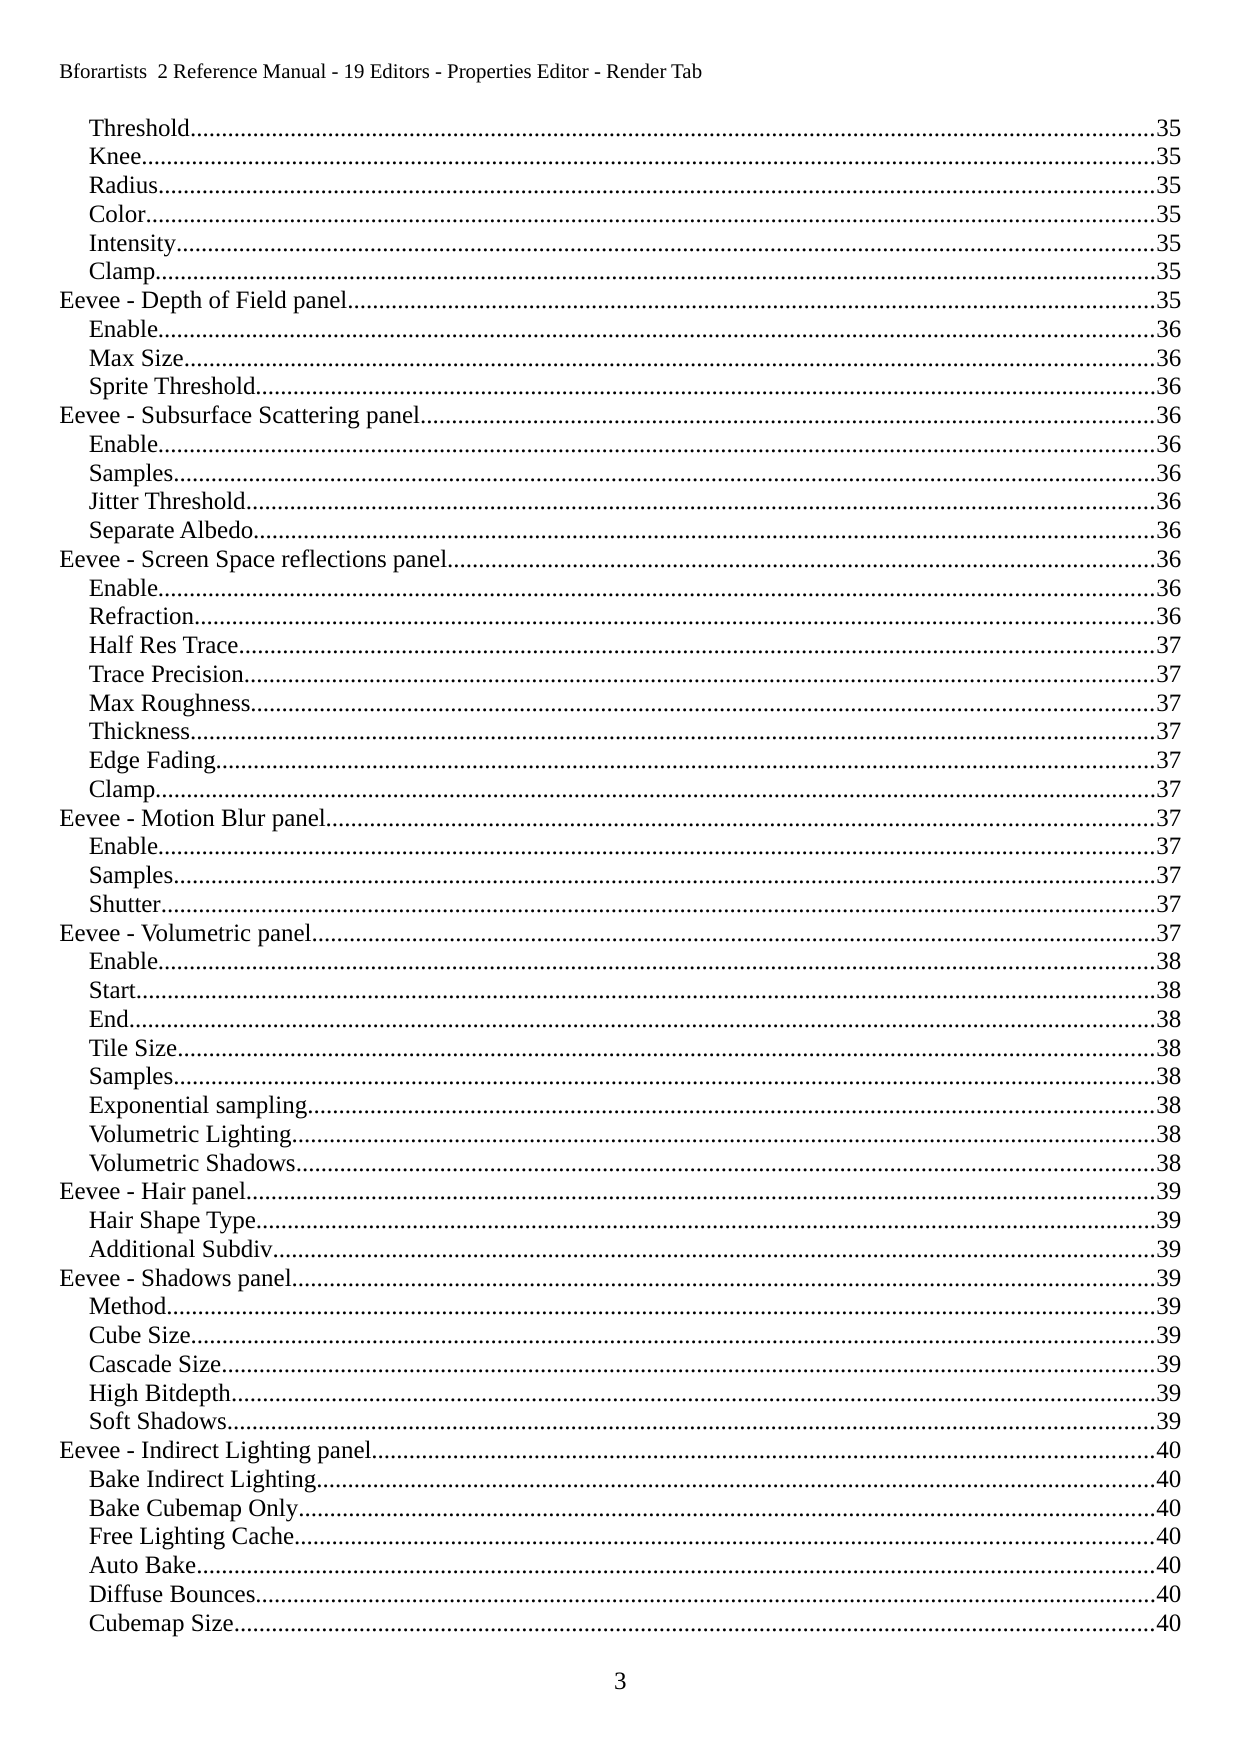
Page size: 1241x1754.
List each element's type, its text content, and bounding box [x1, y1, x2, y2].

text Eevee - Screen Space reflections panel 36 [59, 544, 1181, 573]
text Separate Albedo 36 [88, 515, 1181, 544]
text Cube Size 39 [88, 1320, 1181, 1349]
text End 38 [88, 1004, 1181, 1033]
text Eevee - Motion Blur panel 37 [59, 803, 1181, 831]
text Clamp 35 [88, 256, 1181, 285]
text Half Res Trace 37 [88, 630, 1181, 659]
text Color 35 [88, 199, 1181, 228]
text Free Lighting Cache 40 [88, 1521, 1181, 1550]
text Thickness 37 [88, 716, 1181, 745]
text Clamp 37 [88, 774, 1181, 803]
text Eevee - Hair panel 39 [59, 1176, 1181, 1205]
text Tile Size 38 [88, 1033, 1181, 1061]
text Eevee - Shadows panel 39 [59, 1263, 1181, 1291]
text Enable 37 [88, 831, 1181, 860]
text Auto Bake 40 [88, 1550, 1181, 1579]
text Diffuse Bounces 40 [88, 1579, 1181, 1608]
text Bake Cubemap Only 40 [88, 1493, 1181, 1521]
text Refraction 36 [88, 601, 1181, 630]
text Shutter 37 [88, 889, 1181, 918]
text Start 38 [88, 975, 1181, 1004]
text Trace Precision 37 [88, 659, 1181, 688]
text Eevee - Indirect Lighting panel 40 [59, 1435, 1181, 1464]
text Volumetric Lighting 38 [88, 1119, 1181, 1148]
text Jitter Threshold 36 [88, 486, 1181, 515]
text Sprite Threshold 36 [88, 371, 1181, 400]
text Samples 36 [88, 458, 1181, 486]
text Eevee - Depth of Field panel 35 [59, 285, 1181, 314]
text Radius 35 [88, 170, 1181, 199]
text Intensity 35 [88, 228, 1181, 256]
text Cascade Size 39 [88, 1349, 1181, 1378]
text Max Roughness 37 [88, 688, 1181, 716]
text Volumetric Shadows 38 [88, 1148, 1181, 1176]
text High Bitdepth 39 [88, 1378, 1181, 1406]
text Edge Fading 37 [88, 745, 1181, 774]
text Exponential sampling 38 [88, 1090, 1181, 1119]
text Eevee - Volumetric panel 37 [59, 918, 1181, 946]
text Threshold 35 [88, 113, 1181, 141]
text Cubemap Size 40 [88, 1608, 1181, 1636]
text Samples 37 [88, 860, 1181, 889]
text Bake Indirect Lighting 40 [88, 1464, 1181, 1493]
text Eevee - Subsurface Scattering panel 36 [59, 400, 1181, 429]
text Max Size 36 [88, 343, 1181, 371]
text Method 39 [88, 1291, 1181, 1320]
text Knee 35 [88, 141, 1181, 170]
text Enable 36 [88, 429, 1181, 458]
text Additional Subdiv 39 [88, 1234, 1181, 1263]
text Samples 38 [88, 1061, 1181, 1090]
text Soft Shadows 39 [88, 1406, 1181, 1435]
text Enable 36 [88, 573, 1181, 601]
text Hair Shape Type 39 [88, 1205, 1181, 1234]
text Enable 38 [88, 946, 1181, 975]
text Enable 36 [88, 314, 1181, 343]
